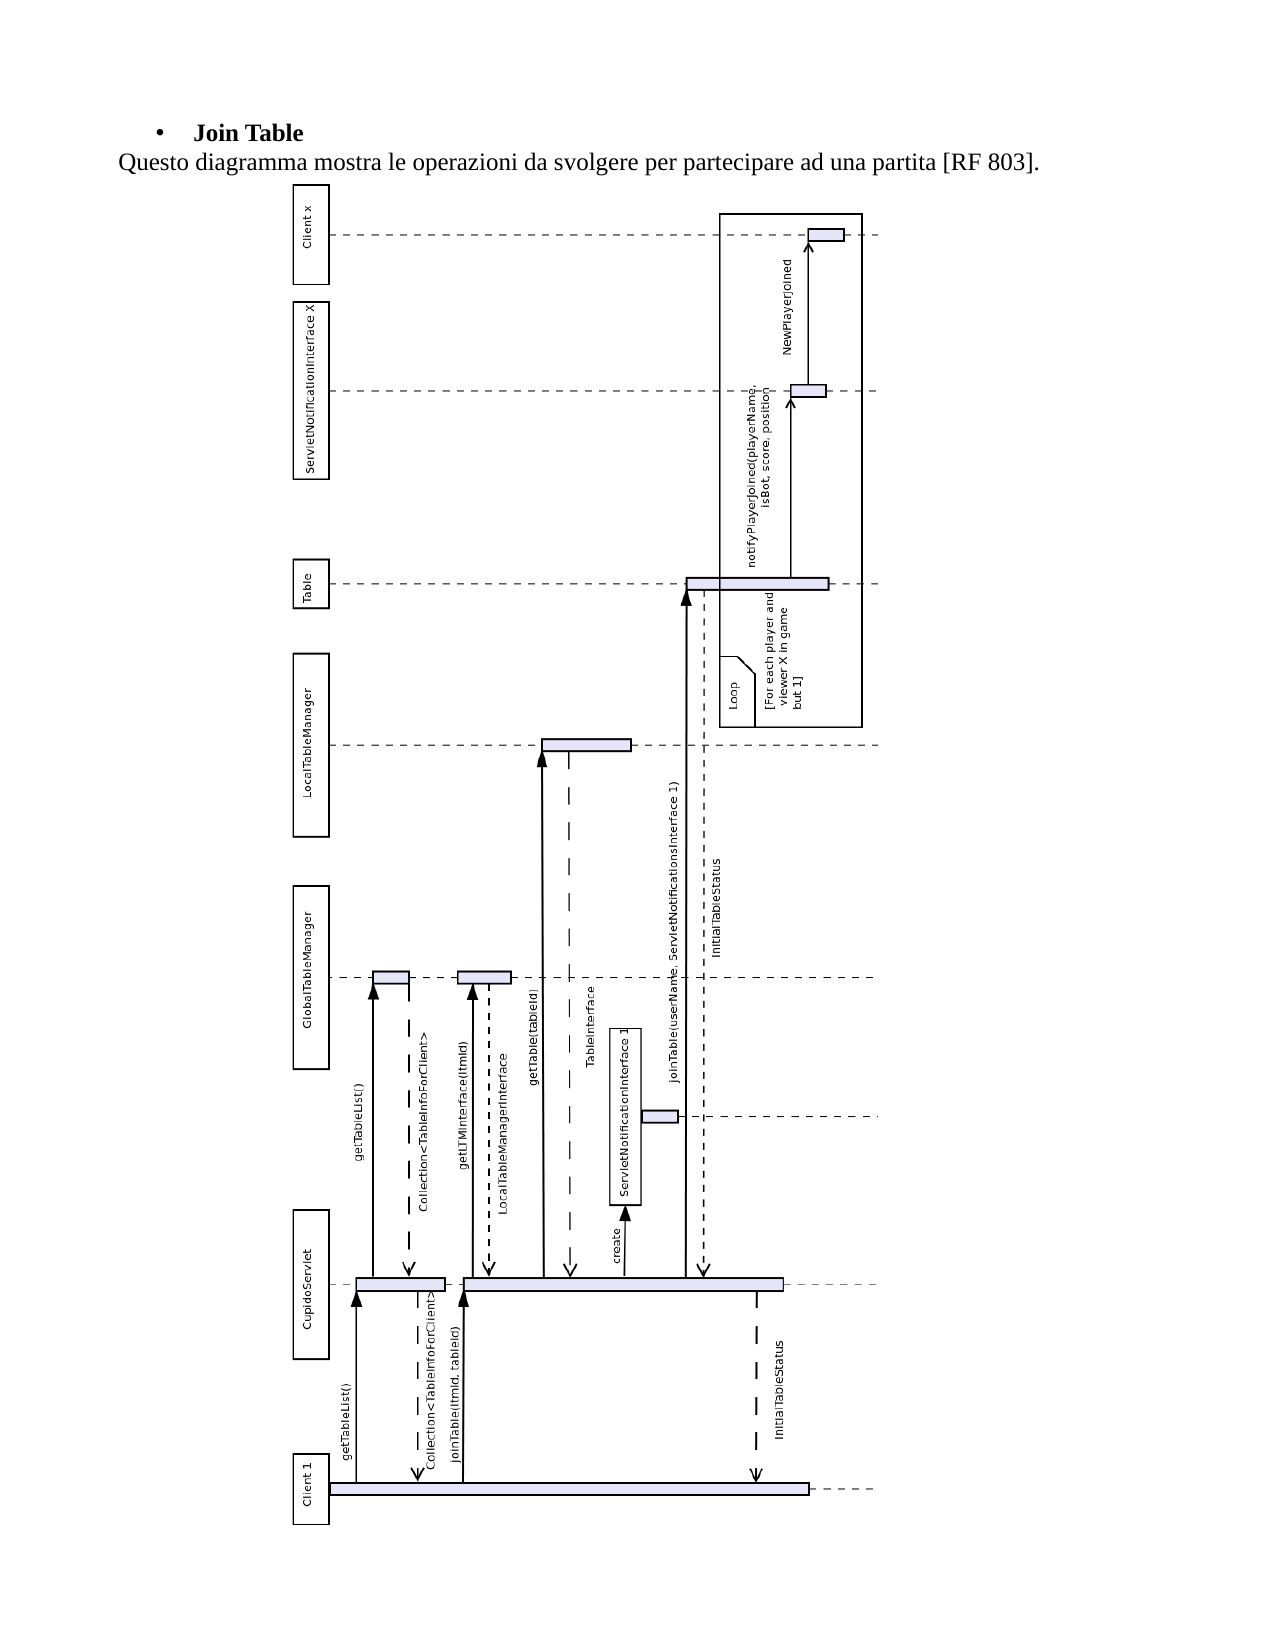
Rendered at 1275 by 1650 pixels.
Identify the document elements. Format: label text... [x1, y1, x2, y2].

text Questo diagramma mostra le operazioni da svolgere per partecipare ad una partita [RF 803]. [118, 147, 1157, 176]
list Join Table [156, 118, 1157, 147]
picture [292, 184, 878, 1525]
